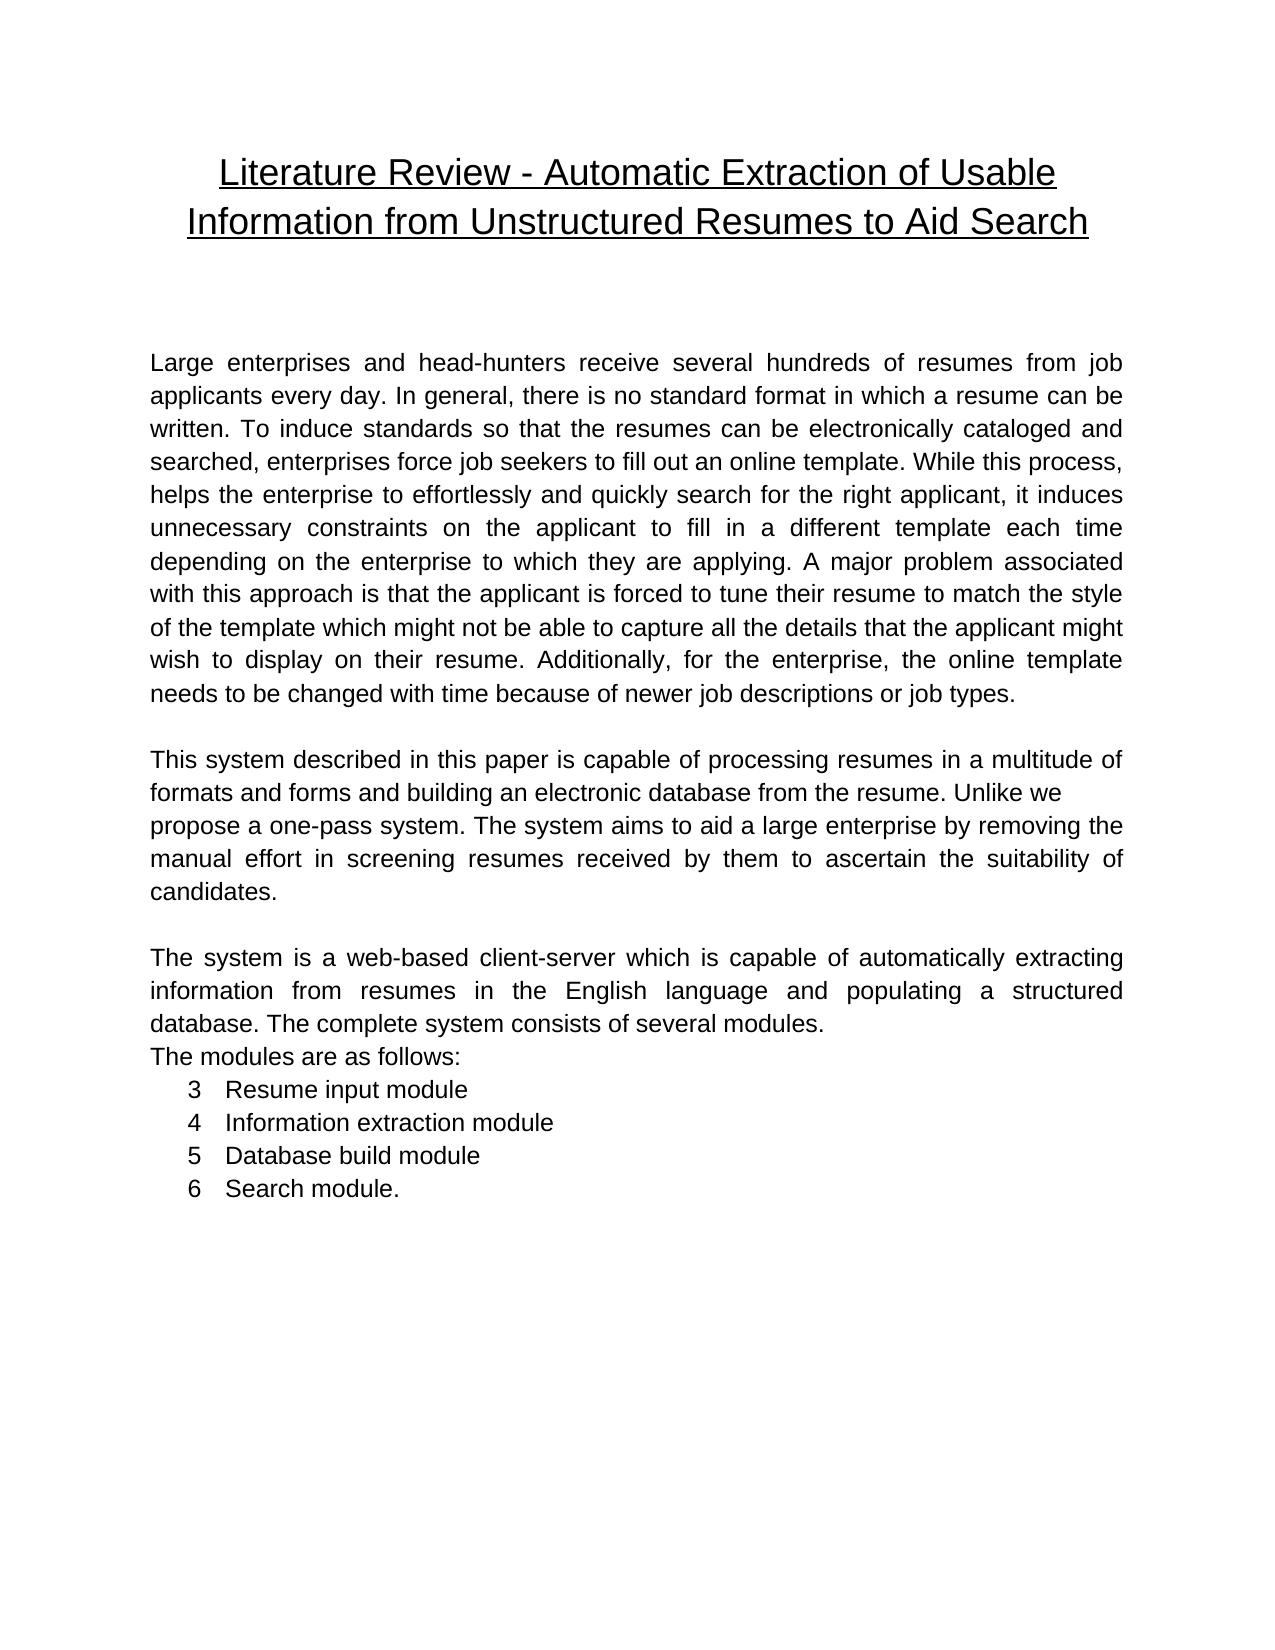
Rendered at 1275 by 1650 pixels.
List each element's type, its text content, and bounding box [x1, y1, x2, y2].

text The system is a web-based client-server which is capable of automatically extracting information from resumes in the English language and populating a structured database. The complete system consists of several modules. [150, 943, 1125, 1037]
list Database build module [187, 1141, 1125, 1169]
text This system described in this paper is capable of processing resumes in a multitude of formats and forms and building an electronic database from the resume. Unlike we [150, 744, 1125, 806]
text Literature Review - Automatic Extraction of Usable Information from Unstructured Resumes to Aid Search [150, 150, 1125, 243]
list Resume input module [187, 1075, 1125, 1103]
text Large enterprises and head-hunters receive several hundreds of resumes from job applicants every day. In general, there is no standard format in which a resume can be written. To induce standards so that the resumes can be electronically cataloged and searched, enterprises force job seekers to fill out an online template. While this process, helps the enterprise to effortlessly and quickly search for the right applicant, it induces unnecessary constraints on the applicant to fill in a different template each time depending on the enterprise to which they are applying. A major problem associated with this approach is that the applicant is forced to tune their resume to match the style of the template which might not be able to capture all the details that the applicant might wish to display on their resume. Additionally, for the enterprise, the online template needs to be changed with time because of newer job descriptions or job types. [150, 348, 1125, 707]
text The modules are as follows: [150, 1042, 1125, 1071]
text propose a one-pass system. The system aims to aid a large enterprise by removing the manual effort in screening resumes received by them to ascertain the suitability of candidates. [150, 811, 1125, 905]
list Information extraction module [187, 1108, 1125, 1137]
list Search module. [187, 1174, 1125, 1203]
